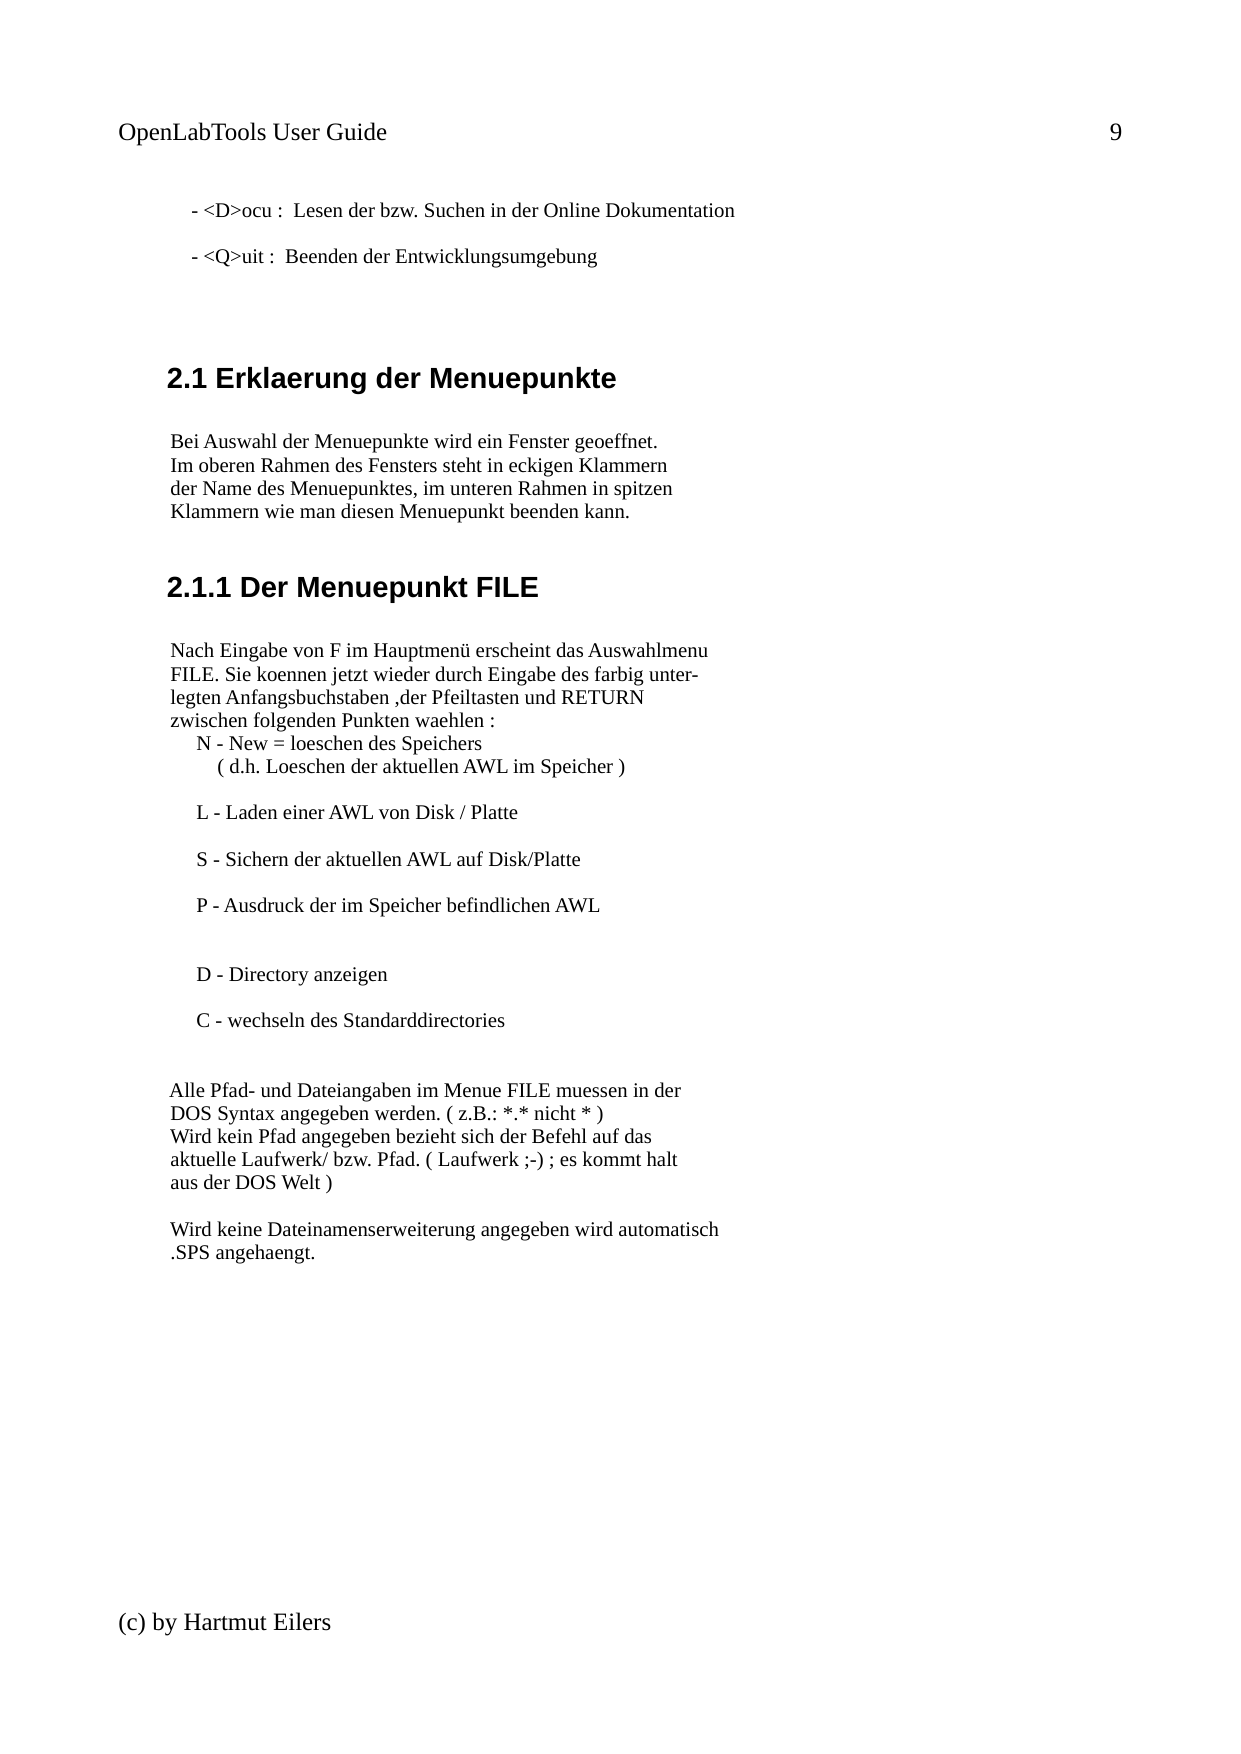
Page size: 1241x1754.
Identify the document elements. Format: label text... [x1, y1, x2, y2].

text FILE. Sie koennen jetzt wieder durch Eingabe des farbig unter- [118, 662, 1122, 686]
text legten Anfangsbuchstaben ,der Pfeiltasten und RETURN [118, 686, 1122, 709]
text D - Directory anzeigen [118, 963, 1122, 986]
text Alle Pfad- und Dateiangaben im Menue FILE muessen in der [118, 1079, 1122, 1102]
text .SPS angehaengt. [118, 1241, 1122, 1264]
text Wird kein Pfad angegeben bezieht sich der Befehl auf das [118, 1125, 1122, 1148]
text C - wechseln des Standarddirectories [118, 1009, 1122, 1032]
text Bei Auswahl der Menuepunkte wird ein Fenster geoeffnet. [118, 430, 1122, 453]
subtitle 2.1.1 Der Menuepunkt FILE [118, 571, 1122, 604]
text Im oberen Rahmen des Fensters steht in eckigen Klammern [118, 453, 1122, 477]
text zwischen folgenden Punkten waehlen : [118, 709, 1122, 732]
text der Name des Menuepunktes, im unteren Rahmen in spitzen [118, 477, 1122, 500]
text N - New = loeschen des Speichers [118, 732, 1122, 755]
text Wird keine Dateinamenserweiterung angegeben wird automatisch [118, 1217, 1122, 1241]
text - <Q>uit : Beenden der Entwicklungsumgebung [118, 245, 1122, 268]
text L - Laden einer AWL von Disk / Platte [118, 801, 1122, 824]
text aus der DOS Welt ) [118, 1171, 1122, 1194]
text DOS Syntax angegeben werden. ( z.B.: *.* nicht * ) [118, 1102, 1122, 1125]
text P - Ausdruck der im Speicher befindlichen AWL [118, 894, 1122, 917]
text Nach Eingabe von F im Hauptmenü erscheint das Auswahlmenu [118, 639, 1122, 662]
text aktuelle Laufwerk/ bzw. Pfad. ( Laufwerk ;-) ; es kommt halt [118, 1148, 1122, 1171]
subtitle 2.1 Erklaerung der Menuepunkte [118, 362, 1122, 395]
text - <D>ocu : Lesen der bzw. Suchen in der Online Dokumentation [118, 198, 1122, 222]
text ( d.h. Loeschen der aktuellen AWL im Speicher ) [118, 755, 1122, 778]
text S - Sichern der aktuellen AWL auf Disk/Platte [118, 847, 1122, 871]
text Klammern wie man diesen Menuepunkt beenden kann. [118, 500, 1122, 523]
